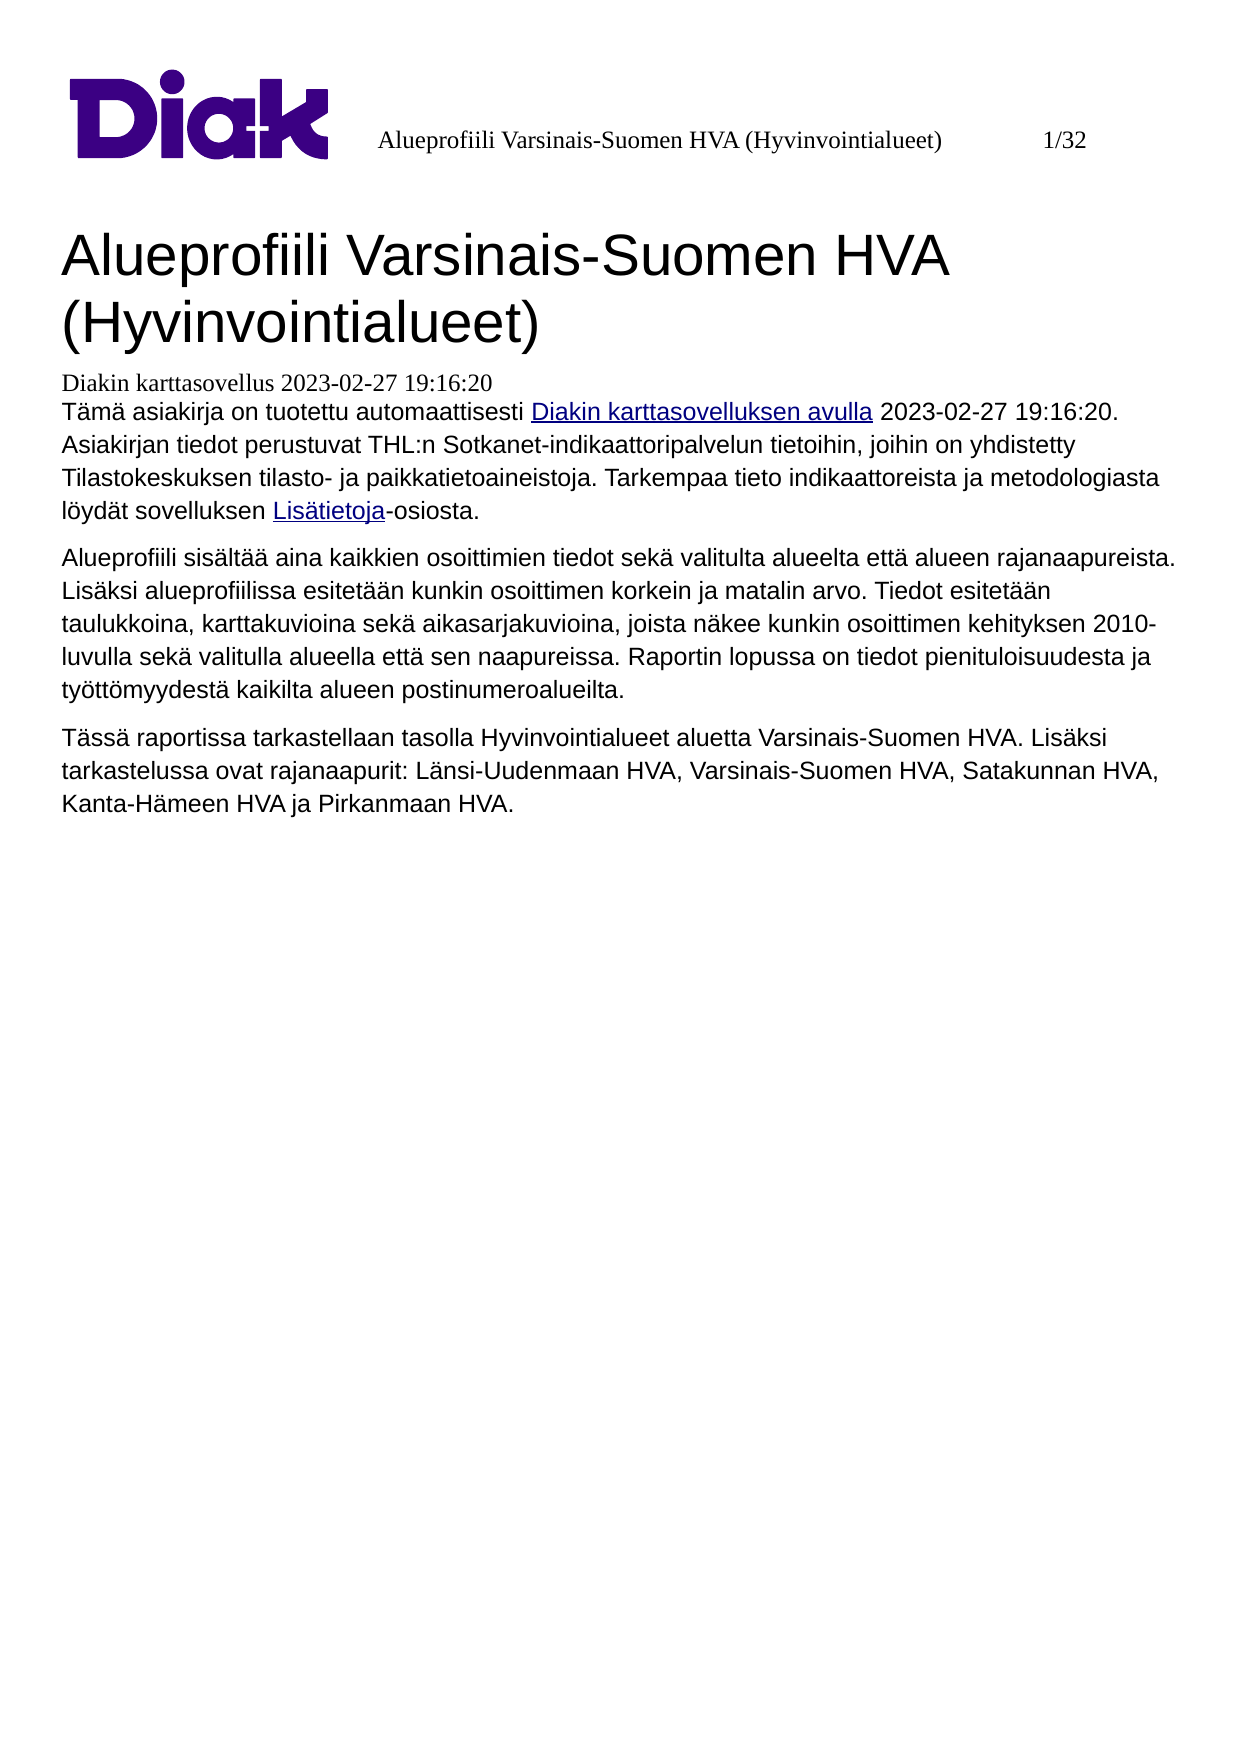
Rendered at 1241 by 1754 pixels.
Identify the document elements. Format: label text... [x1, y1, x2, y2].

text Diakin karttasovellus 2023-02-27 19:16:20 [61, 368, 1179, 397]
text Tämä asiakirja on tuotettu automaattisesti Diakin karttasovelluksen avulla 2023-02-27 19:16:20. Asiakirjan tiedot perustuvat THL:n Sotkanet-indikaattoripalvelun tietoihin, joihin on yhdistetty Tilastokeskuksen tilasto- ja paikkatietoaineistoja. Tarkempaa tieto indikaattoreista ja metodologiasta löydät sovelluksen Lisätietoja-osiosta. [61, 397, 1179, 524]
text Alueprofiili sisältää aina kaikkien osoittimien tiedot sekä valitulta alueelta että alueen rajanaapureista. Lisäksi alueprofiilissa esitetään kunkin osoittimen korkein ja matalin arvo. Tiedot esitetään taulukkoina, karttakuvioina sekä aikasarjakuvioina, joista näkee kunkin osoittimen kehityksen 2010-luvulla sekä valitulla alueella että sen naapureissa. Raportin lopussa on tiedot pienituloisuudesta ja työttömyydestä kaikilta alueen postinumeroalueilta. [61, 543, 1179, 704]
text Tässä raportissa tarkastellaan tasolla Hyvinvointialueet aluetta Varsinais-Suomen HVA. Lisäksi tarkastelussa ovat rajanaapurit: Länsi-Uudenmaan HVA, Varsinais-Suomen HVA, Satakunnan HVA, Kanta-Hämeen HVA ja Pirkanmaan HVA. [61, 723, 1179, 818]
title Alueprofiili Varsinais-Suomen HVA (Hyvinvointialueet) [61, 221, 1179, 355]
